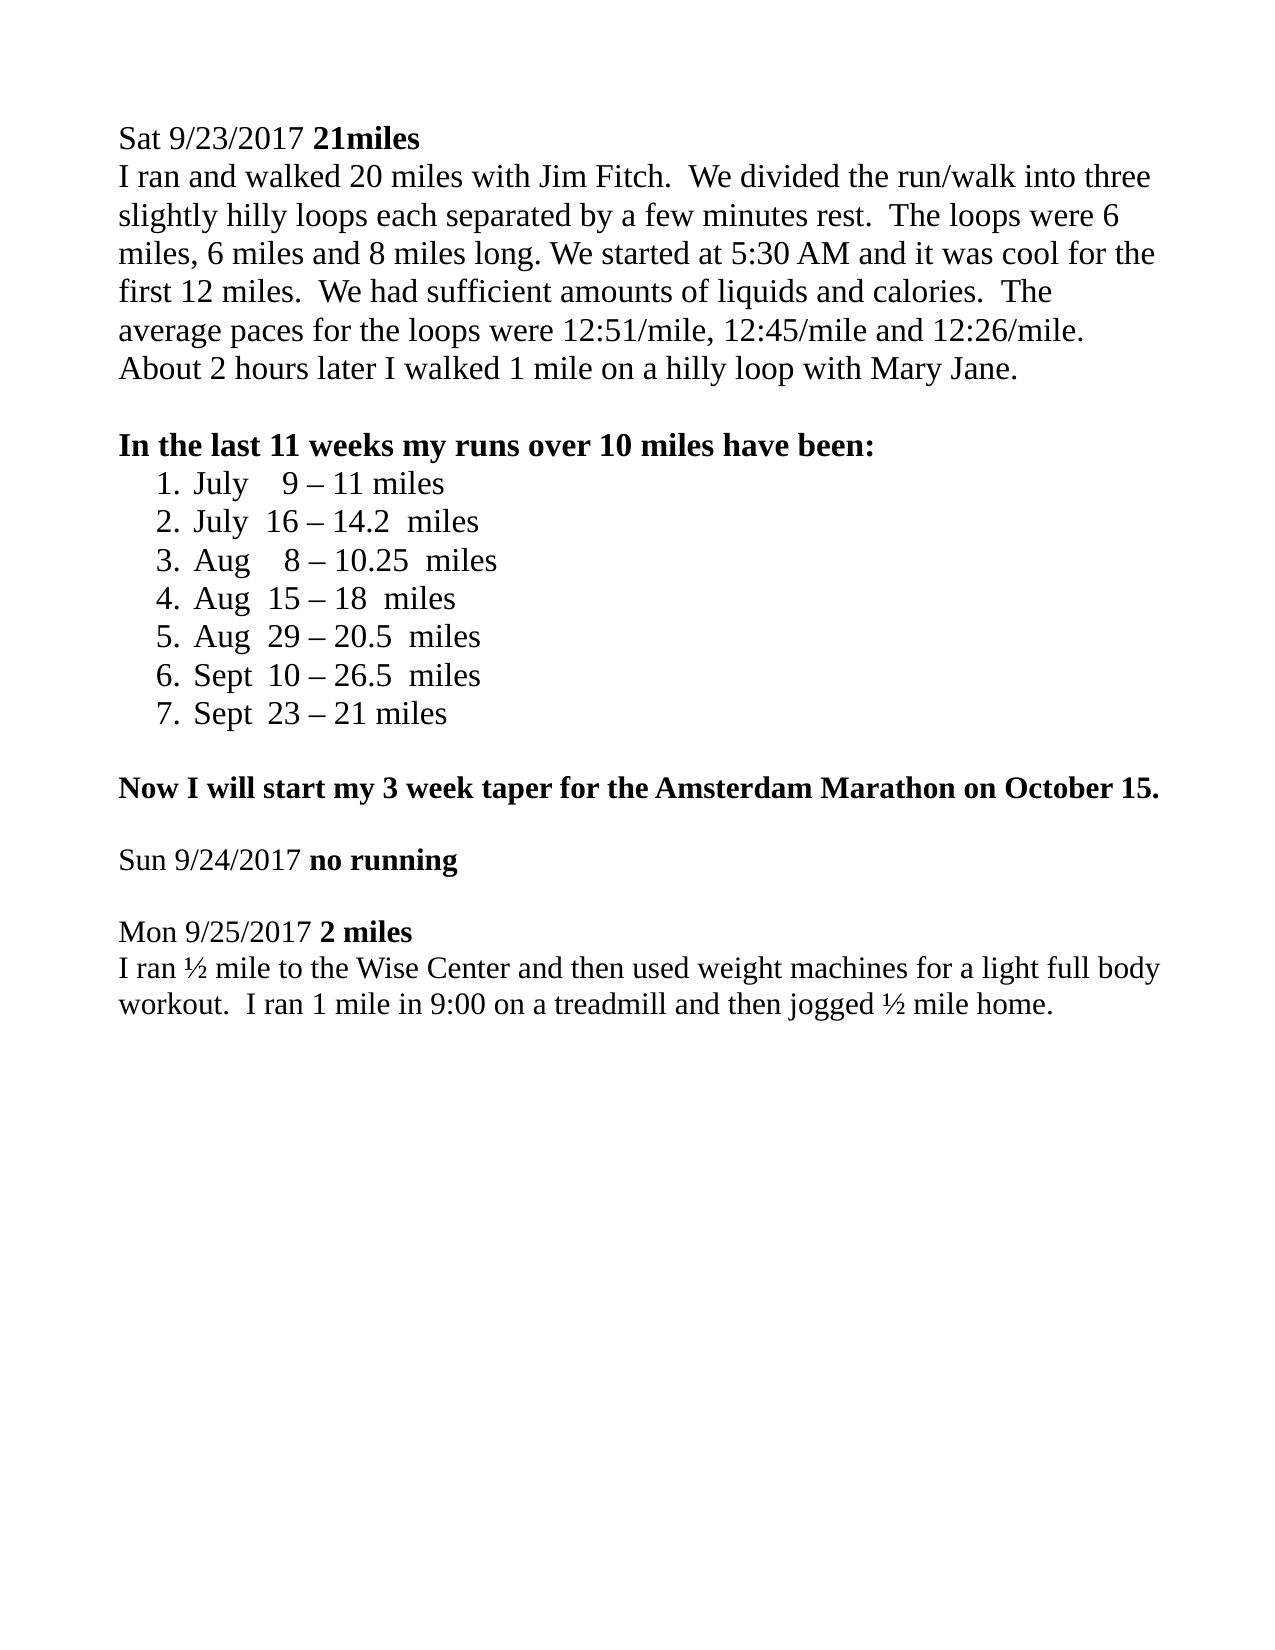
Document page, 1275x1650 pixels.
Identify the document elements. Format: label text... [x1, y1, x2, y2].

list Sept 23 – 21 miles [156, 693, 1157, 731]
text Now I will start my 3 week taper for the Amsterdam Marathon on October 15. [118, 770, 1161, 806]
list Sept 10 – 26.5 miles [156, 655, 1157, 693]
text Sun 9/24/2017 no running [118, 842, 1161, 878]
text In the last 11 weeks my runs over 10 miles have been: [118, 425, 1161, 463]
text Sat 9/23/2017 21miles [118, 118, 1161, 156]
text I ran ½ mile to the Wise Center and then used weight machines for a light full body workout. I ran 1 mile in 9:00 on a treadmill and then jogged ½ mile home. [118, 949, 1161, 1021]
text I ran and walked 20 miles with Jim Fitch. We divided the run/walk into three slightly hilly loops each separated by a few minutes rest. The loops were 6 miles, 6 miles and 8 miles long. We started at 5:30 AM and it was cool for the first 12 miles. We had sufficient amounts of liquids and calories. The average paces for the loops were 12:51/mile, 12:45/mile and 12:26/mile. About 2 hours later I walked 1 mile on a hilly loop with Mary Jane. [118, 156, 1161, 386]
list July 9 – 11 miles [156, 463, 1157, 501]
list Aug 29 – 20.5 miles [156, 616, 1157, 655]
list July 16 – 14.2 miles [156, 501, 1157, 540]
list Aug 15 – 18 miles [156, 578, 1157, 616]
list Aug 8 – 10.25 miles [156, 540, 1157, 578]
text Mon 9/25/2017 2 miles [118, 913, 1161, 949]
